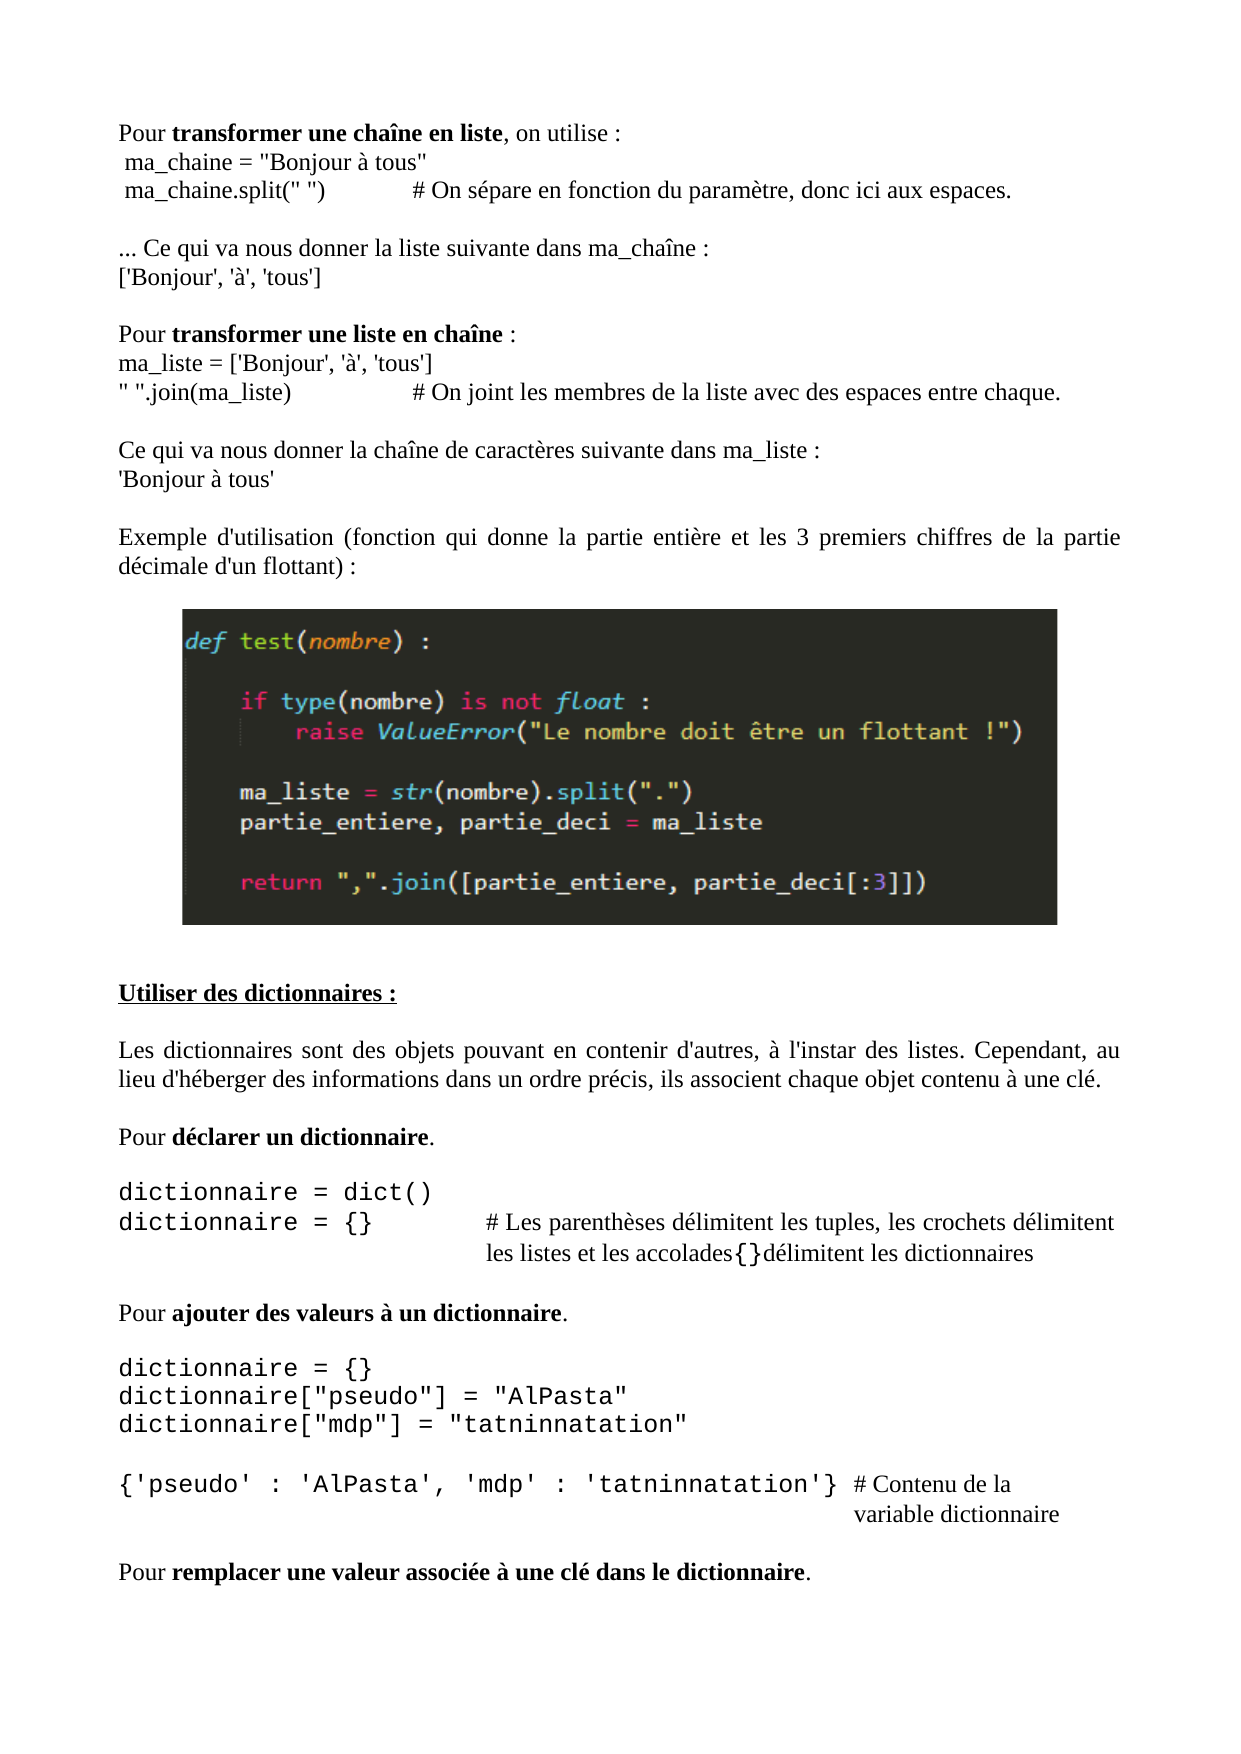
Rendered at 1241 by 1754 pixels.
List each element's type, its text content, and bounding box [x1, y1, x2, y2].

text ma_chaine = "Bonjour à tous" [118, 147, 1122, 176]
text {'pseudo' : 'AlPasta', 'mdp' : 'tatninnatation'} # Contenu de la variable dictionnaire [118, 1469, 1122, 1528]
text Pour ajouter des valeurs à un dictionnaire. [118, 1298, 1122, 1327]
text " ".join(ma_liste) # On joint les membres de la liste avec des espaces entre chaque. [118, 377, 1122, 406]
text dictionnaire = dict() [118, 1179, 1122, 1207]
text Pour déclarer un dictionnaire. [118, 1122, 1122, 1150]
text ma_liste = ['Bonjour', 'à', 'tous'] [118, 348, 1122, 377]
text Pour transformer une chaîne en liste, on utilise : [118, 118, 1122, 147]
text 'Bonjour à tous' [118, 464, 1122, 493]
text dictionnaire = {} # Les parenthèses délimitent les tuples, les crochets délimitent les listes et les accolades{}délimitent les dictionnaires [118, 1207, 1122, 1269]
text dictionnaire["pseudo"] = "AlPasta" [118, 1384, 1122, 1412]
text Exemple d'utilisation (fonction qui donne la partie entière et les 3 premiers chiffres de la partie décimale d'un flottant) : [118, 522, 1122, 579]
text Utiliser des dictionnaires : [118, 978, 1122, 1007]
text Pour transformer une liste en chaîne : [118, 319, 1122, 348]
text Les dictionnaires sont des objets pouvant en contenir d'autres, à l'instar des listes. Cependant, au lieu d'héberger des informations dans un ordre précis, ils associent chaque objet contenu à une clé. [118, 1035, 1122, 1093]
text ['Bonjour', 'à', 'tous'] [118, 262, 1122, 291]
text Ce qui va nous donner la chaîne de caractères suivante dans ma_liste : [118, 435, 1122, 464]
text ma_chaine.split(" ") # On sépare en fonction du paramètre, donc ici aux espaces. [118, 176, 1122, 204]
text Pour remplacer une valeur associée à une clé dans le dictionnaire. [118, 1557, 1122, 1586]
text ... Ce qui va nous donner la liste suivante dans ma_chaîne : [118, 233, 1122, 262]
text dictionnaire = {} [118, 1355, 1122, 1384]
text dictionnaire["mdp"] = "tatninnatation" [118, 1412, 1122, 1440]
